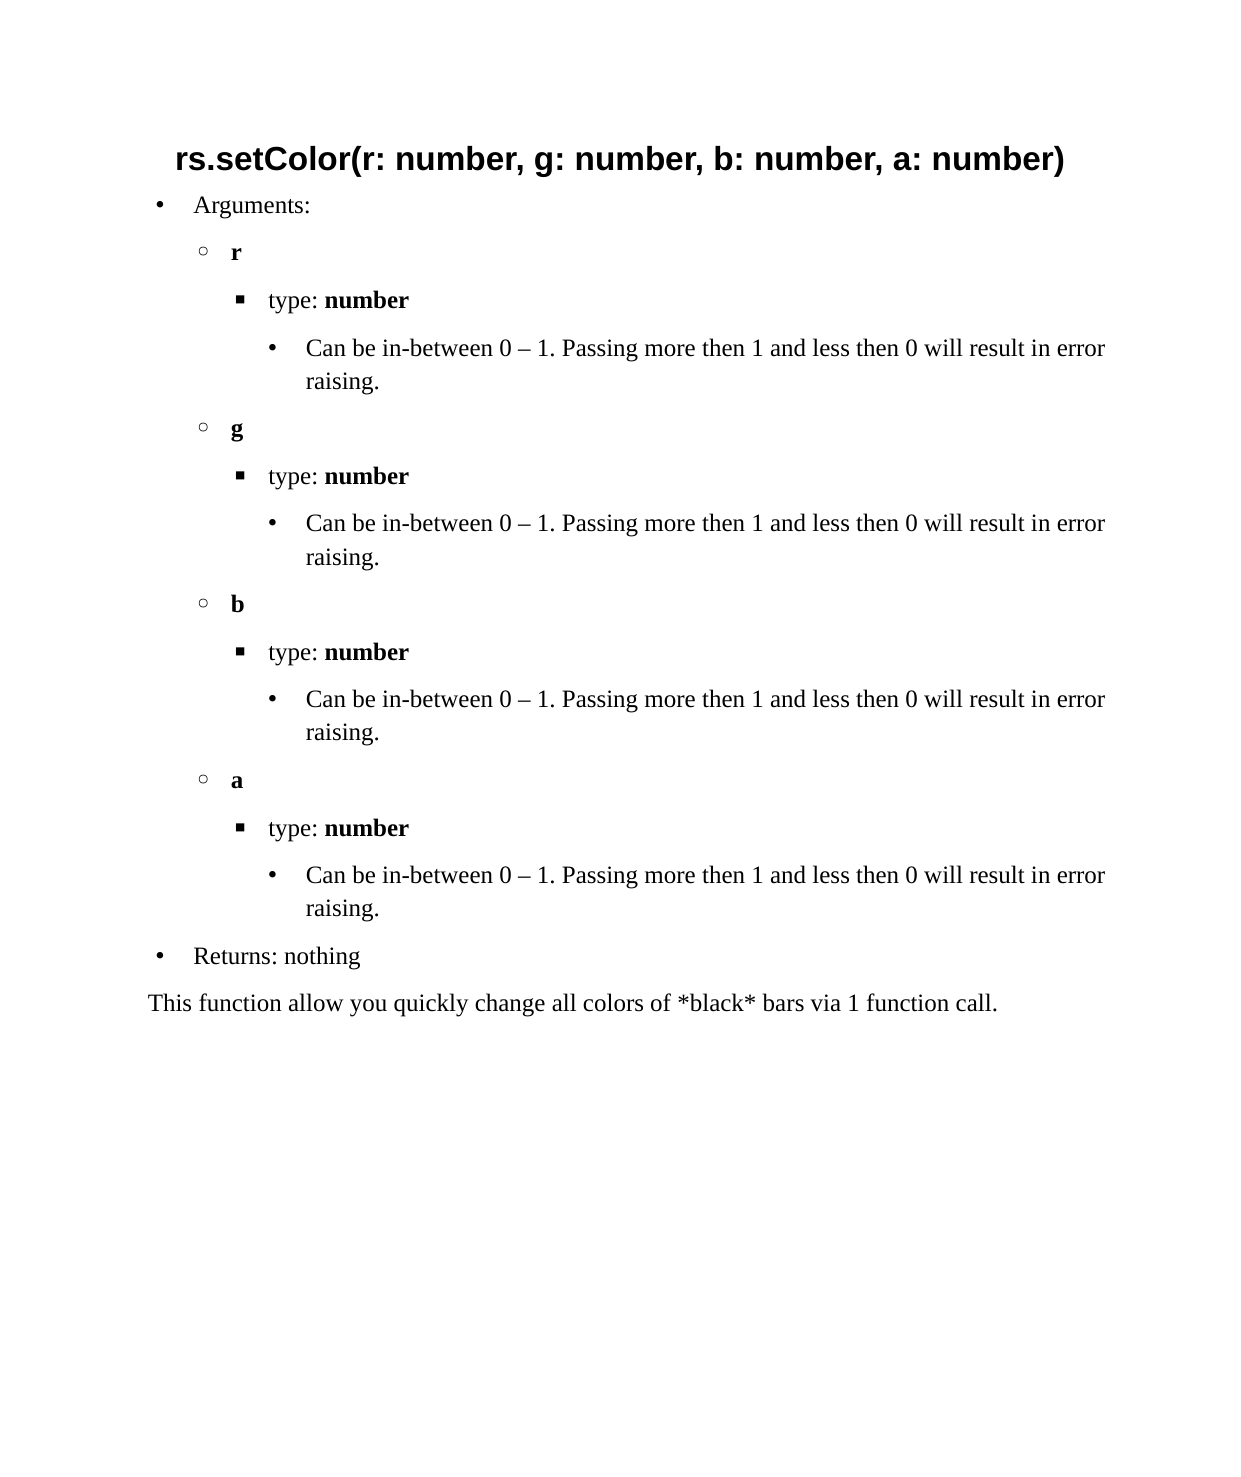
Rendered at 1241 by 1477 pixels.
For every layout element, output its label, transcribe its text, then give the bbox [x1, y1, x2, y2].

list r [193, 237, 1122, 266]
list type: number [231, 637, 1122, 666]
list type: number [231, 461, 1122, 490]
text This function allow you quickly change all colors of *black* bars via 1 function call. [118, 988, 1122, 1017]
list Can be in-between 0 – 1. Passing more then 1 and less then 0 will result in error raising. [268, 333, 1122, 394]
list g [193, 413, 1122, 442]
list Can be in-between 0 – 1. Passing more then 1 and less then 0 will result in error raising. [268, 508, 1122, 570]
list type: number [231, 813, 1122, 841]
list Can be in-between 0 – 1. Passing more then 1 and less then 0 will result in error raising. [268, 860, 1122, 922]
list a [193, 765, 1122, 794]
list b [193, 589, 1122, 618]
subtitle rs.setColor(r: number, g: number, b: number, a: number) [118, 139, 1122, 177]
list Arguments: [156, 190, 1122, 219]
list Returns: nothing [156, 941, 1122, 969]
list Can be in-between 0 – 1. Passing more then 1 and less then 0 will result in error raising. [268, 684, 1122, 746]
list type: number [231, 285, 1122, 314]
